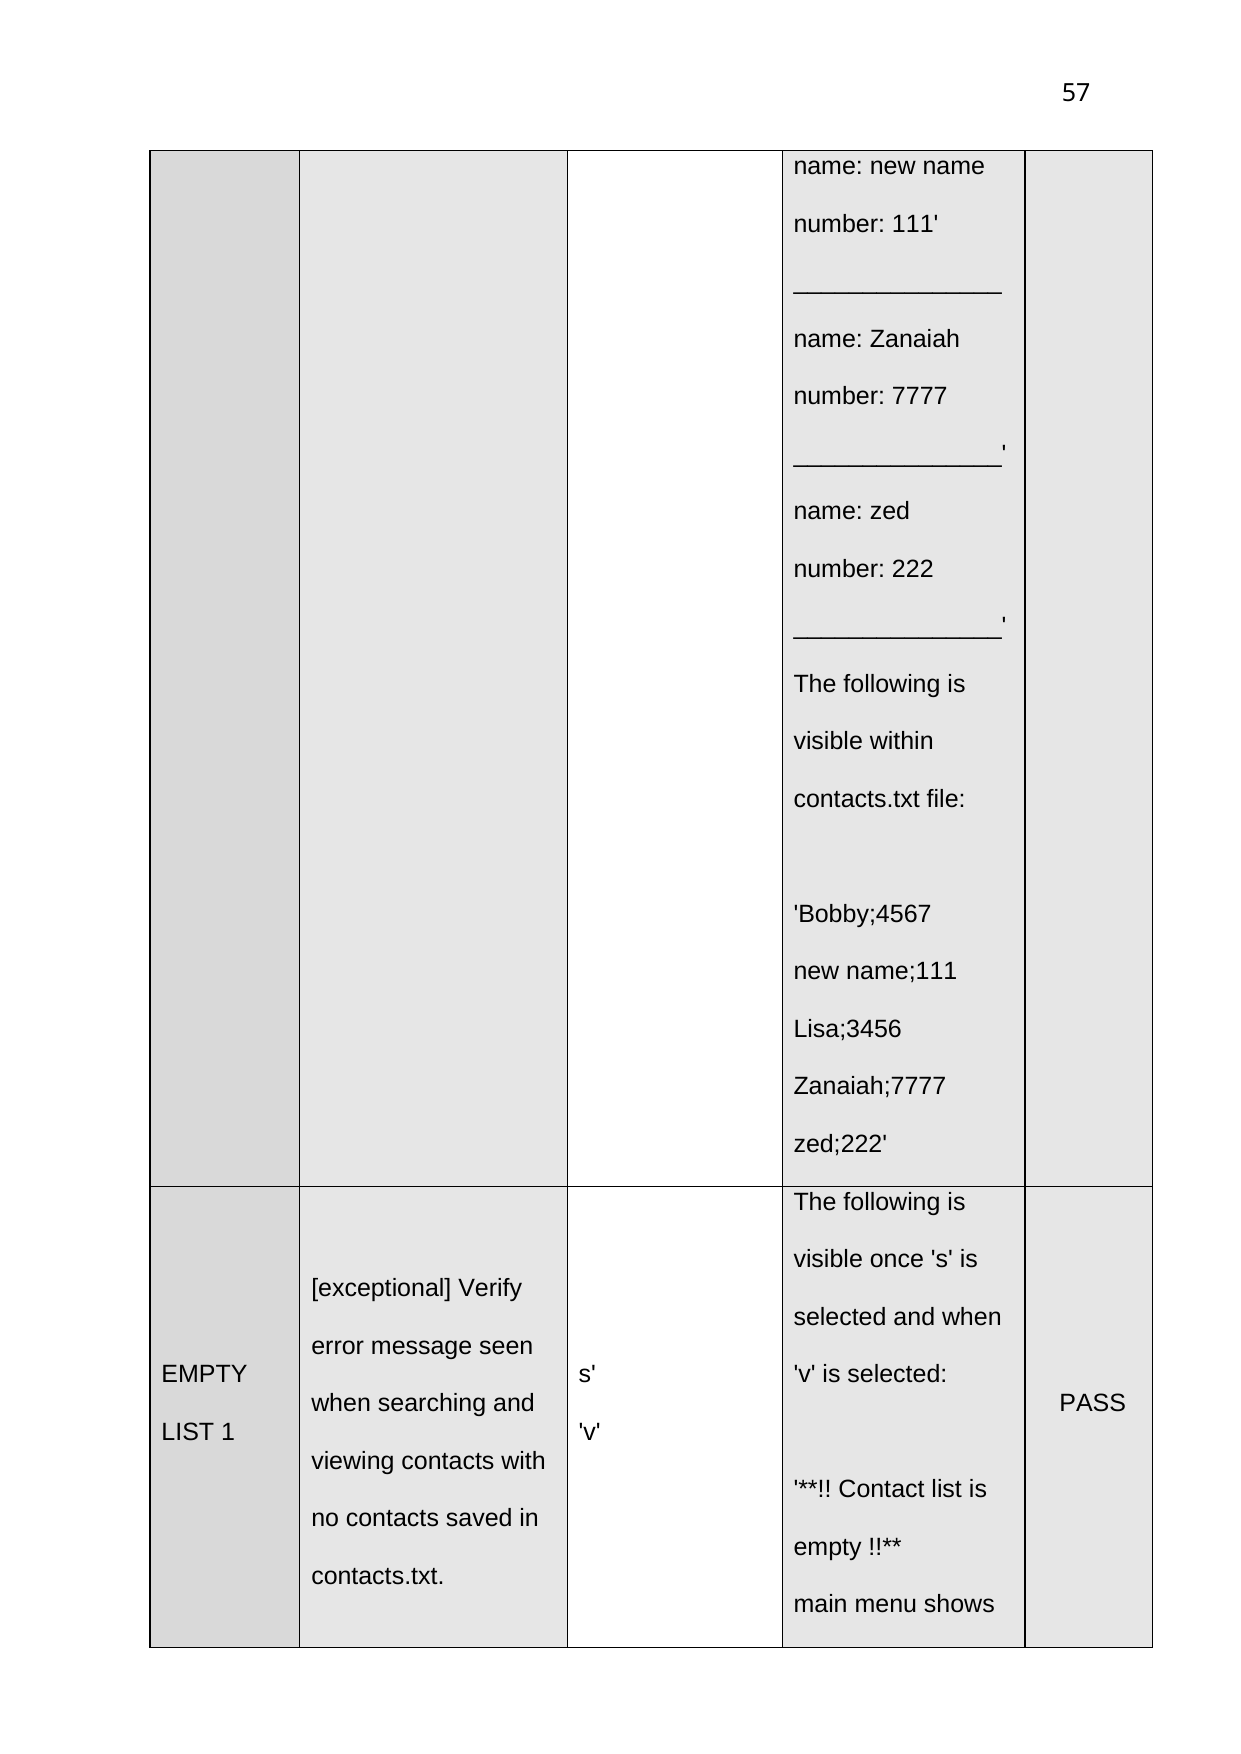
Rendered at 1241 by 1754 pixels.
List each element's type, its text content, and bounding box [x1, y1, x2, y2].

table_cell PASS [1026, 1187, 1152, 1647]
table_cell s' 'v' [568, 1187, 782, 1647]
table_cell [300, 151, 567, 1186]
table_cell EMPTY LIST 1 [151, 1187, 299, 1647]
table_cell name: new name number: 111' _______________ name: Zanaiah number: 7777 _______________' name: zed number: 222 _______________' The following is visible within contacts.txt file: 'Bobby;4567 new name;111 Lisa;3456 Zanaiah;7777 zed;222' [783, 151, 1024, 1186]
table_cell [exceptional] Verify error message seen when searching and viewing contacts with no contacts saved in contacts.txt. [300, 1187, 567, 1647]
table_cell The following is visible once 's' is selected and when 'v' is selected: '**!! Contact list is empty !!** main menu shows [783, 1187, 1024, 1647]
table_cell [1026, 151, 1152, 1186]
table_cell [151, 151, 299, 1186]
table_cell [568, 151, 782, 1186]
